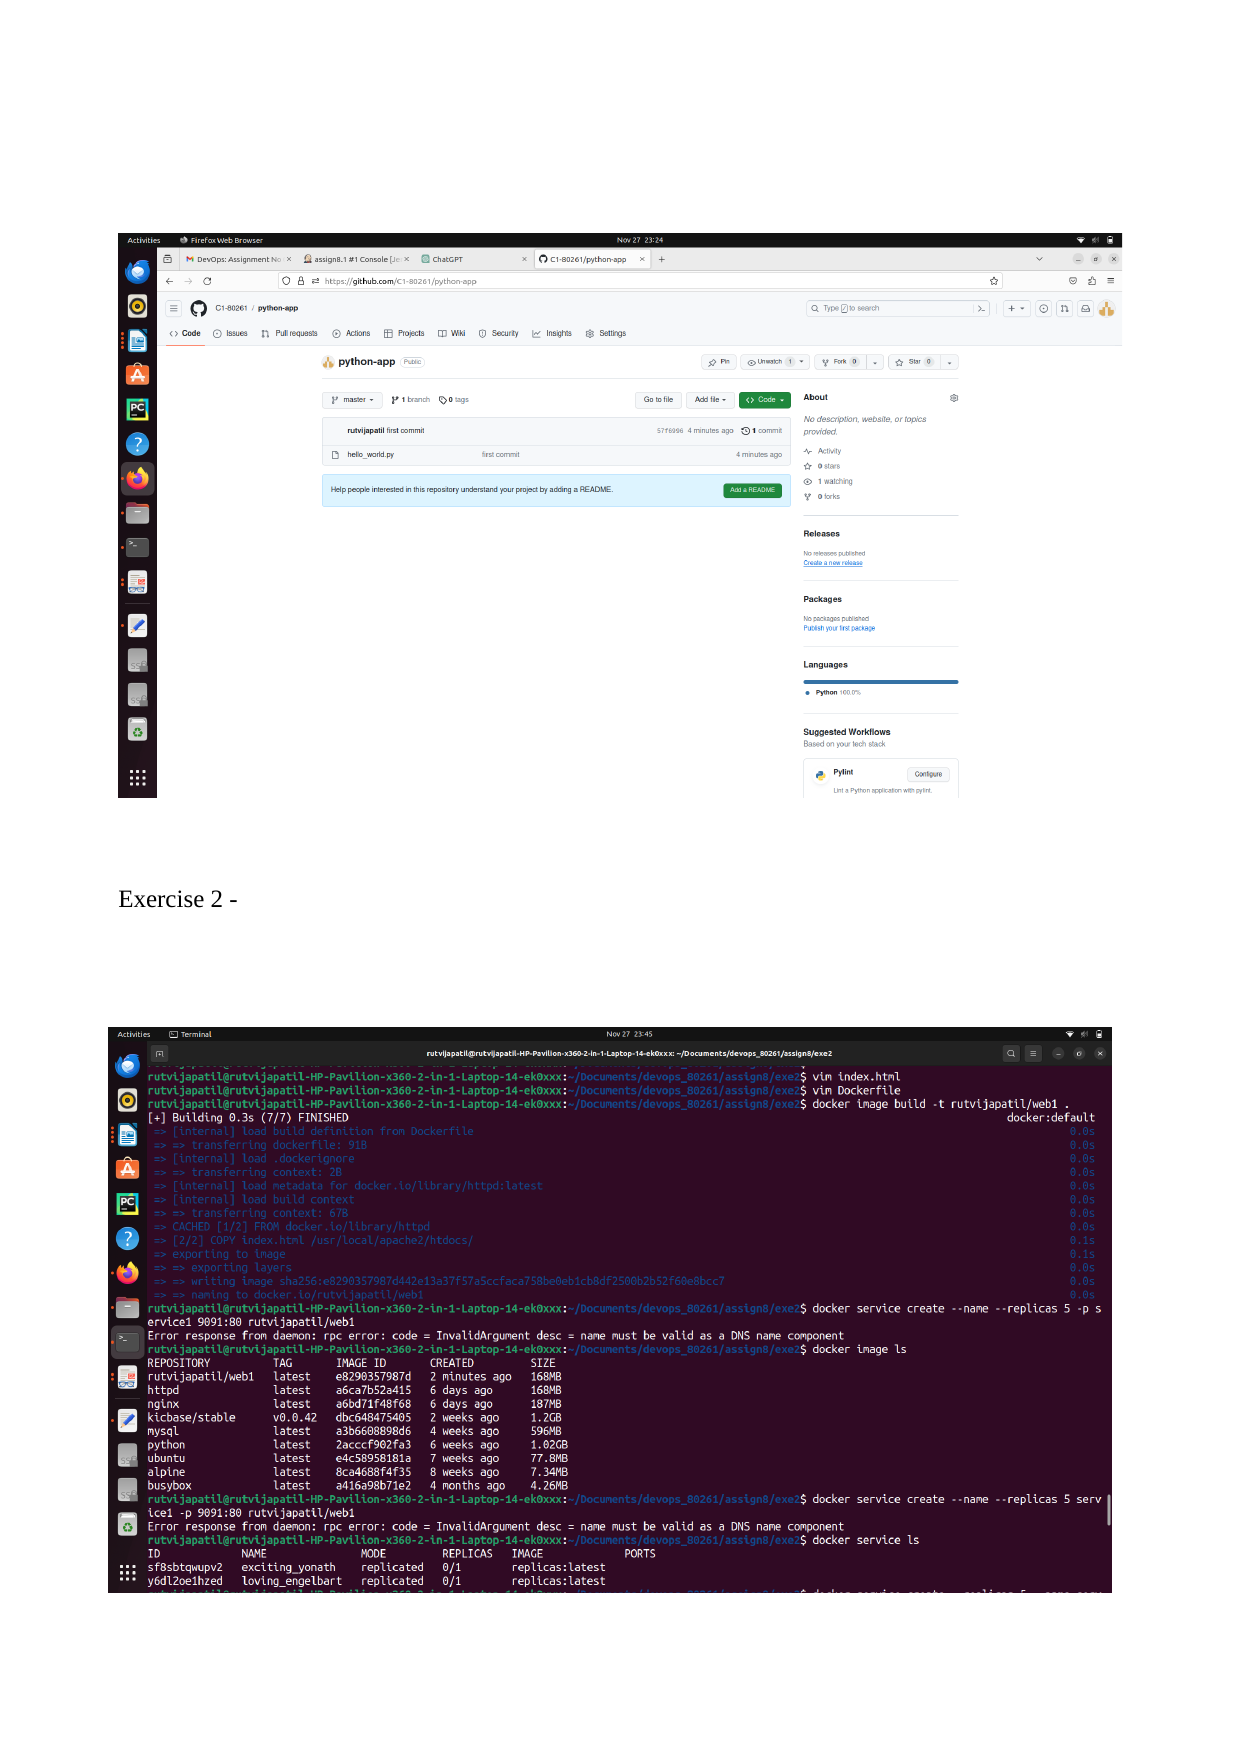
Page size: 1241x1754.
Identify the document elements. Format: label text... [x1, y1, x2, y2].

picture [118, 233, 1123, 798]
text Exercise 2 - [118, 884, 1122, 913]
picture [108, 1027, 1112, 1593]
